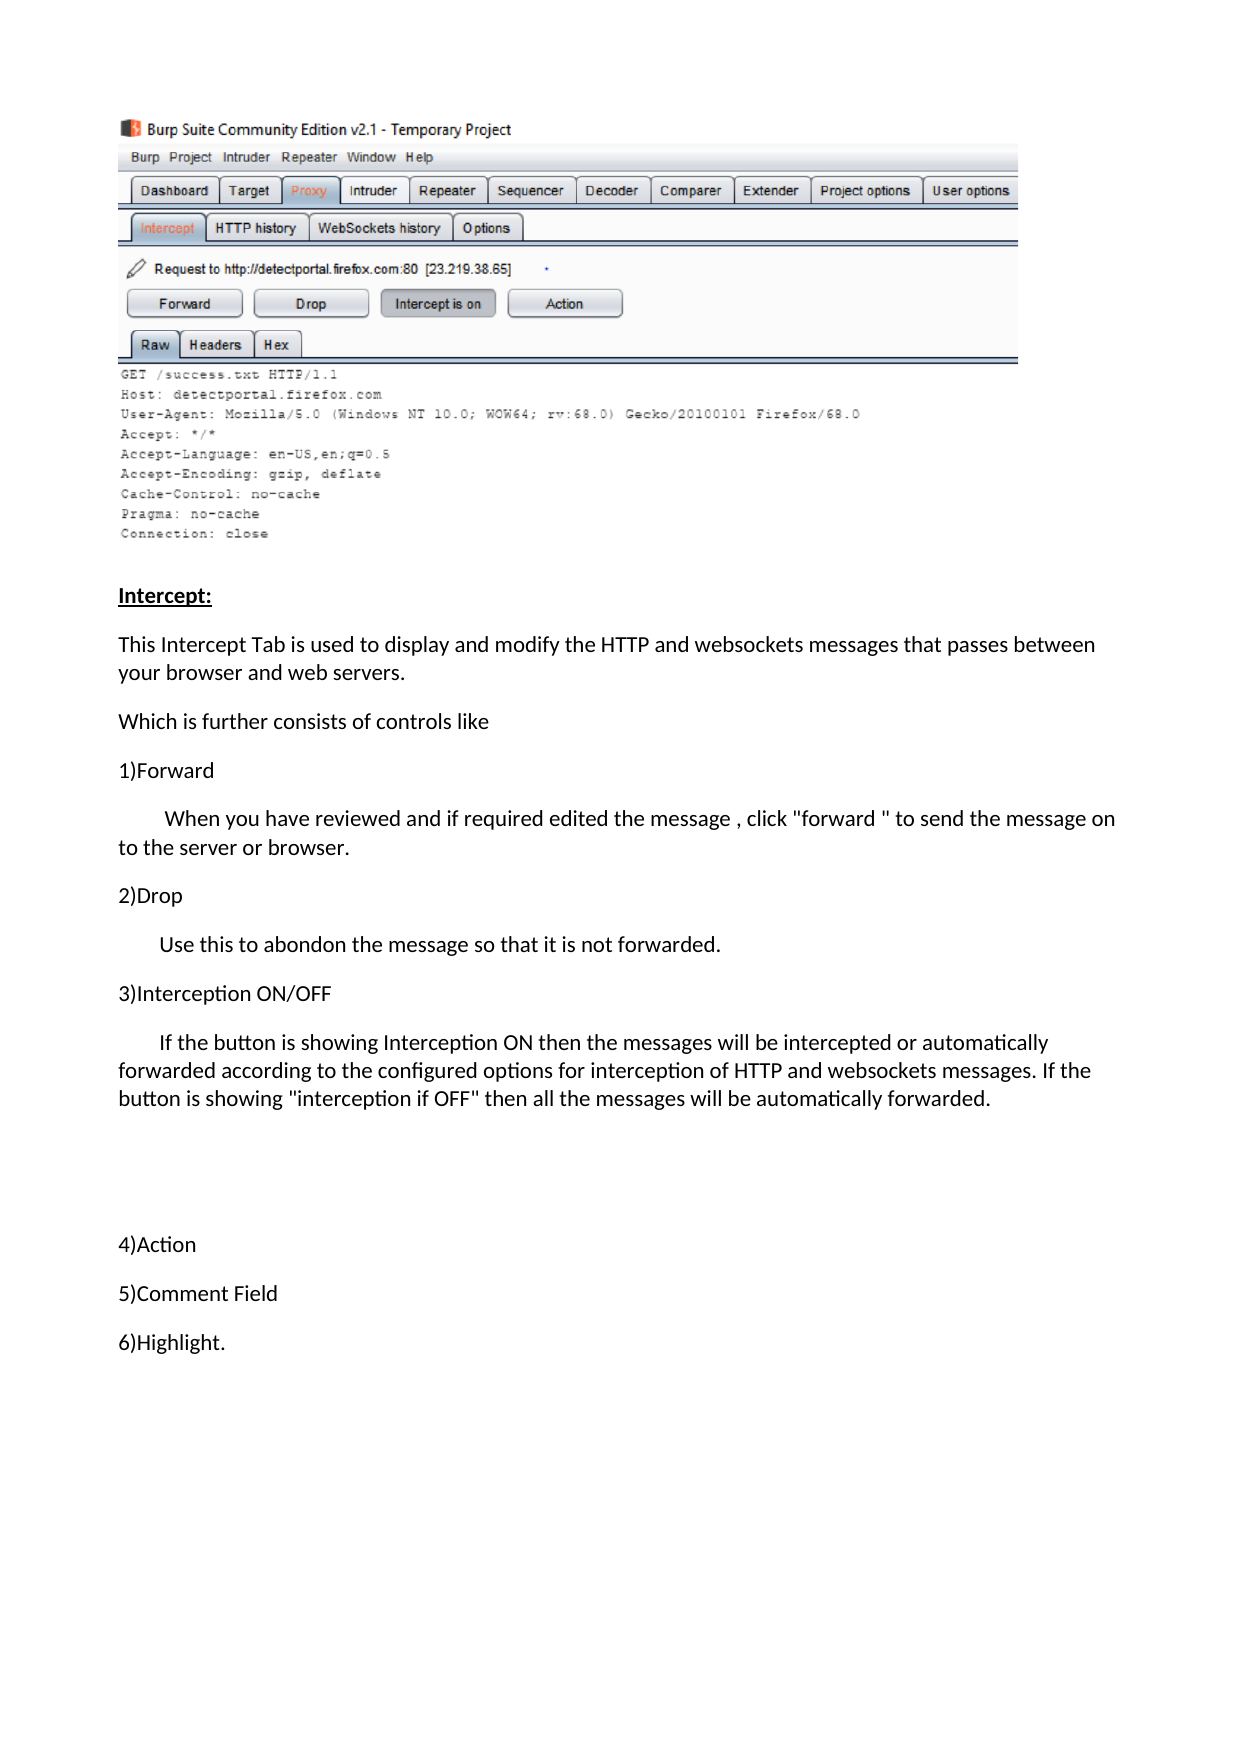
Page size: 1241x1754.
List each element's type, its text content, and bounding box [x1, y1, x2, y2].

text When you have reviewed and if required edited the message , click "forward " to send the message on to the server or browser. [118, 804, 1122, 861]
text If the button is showing Interception ON then the messages will be intercepted or automatically forwarded according to the configured options for interception of HTTP and websockets messages. If the button is showing "interception if OFF" then all the messages will be automatically forwarded. [118, 1028, 1122, 1112]
text 2)Drop [118, 881, 1122, 909]
text 6)Highlight. [118, 1328, 1122, 1356]
text This Intercept Tab is used to display and modify the HTTP and websockets messages that passes between your browser and web servers. [118, 630, 1122, 686]
text Use this to abondon the message so that it is not forwarded. [118, 930, 1122, 958]
text 4)Action [118, 1231, 1122, 1259]
text 3)Interception ON/OFF [118, 979, 1122, 1007]
text 1)Forward [118, 756, 1122, 784]
text Intercept: [118, 581, 1122, 609]
text Which is further consists of controls like [118, 707, 1122, 735]
text 5)Comment Field [118, 1279, 1122, 1307]
